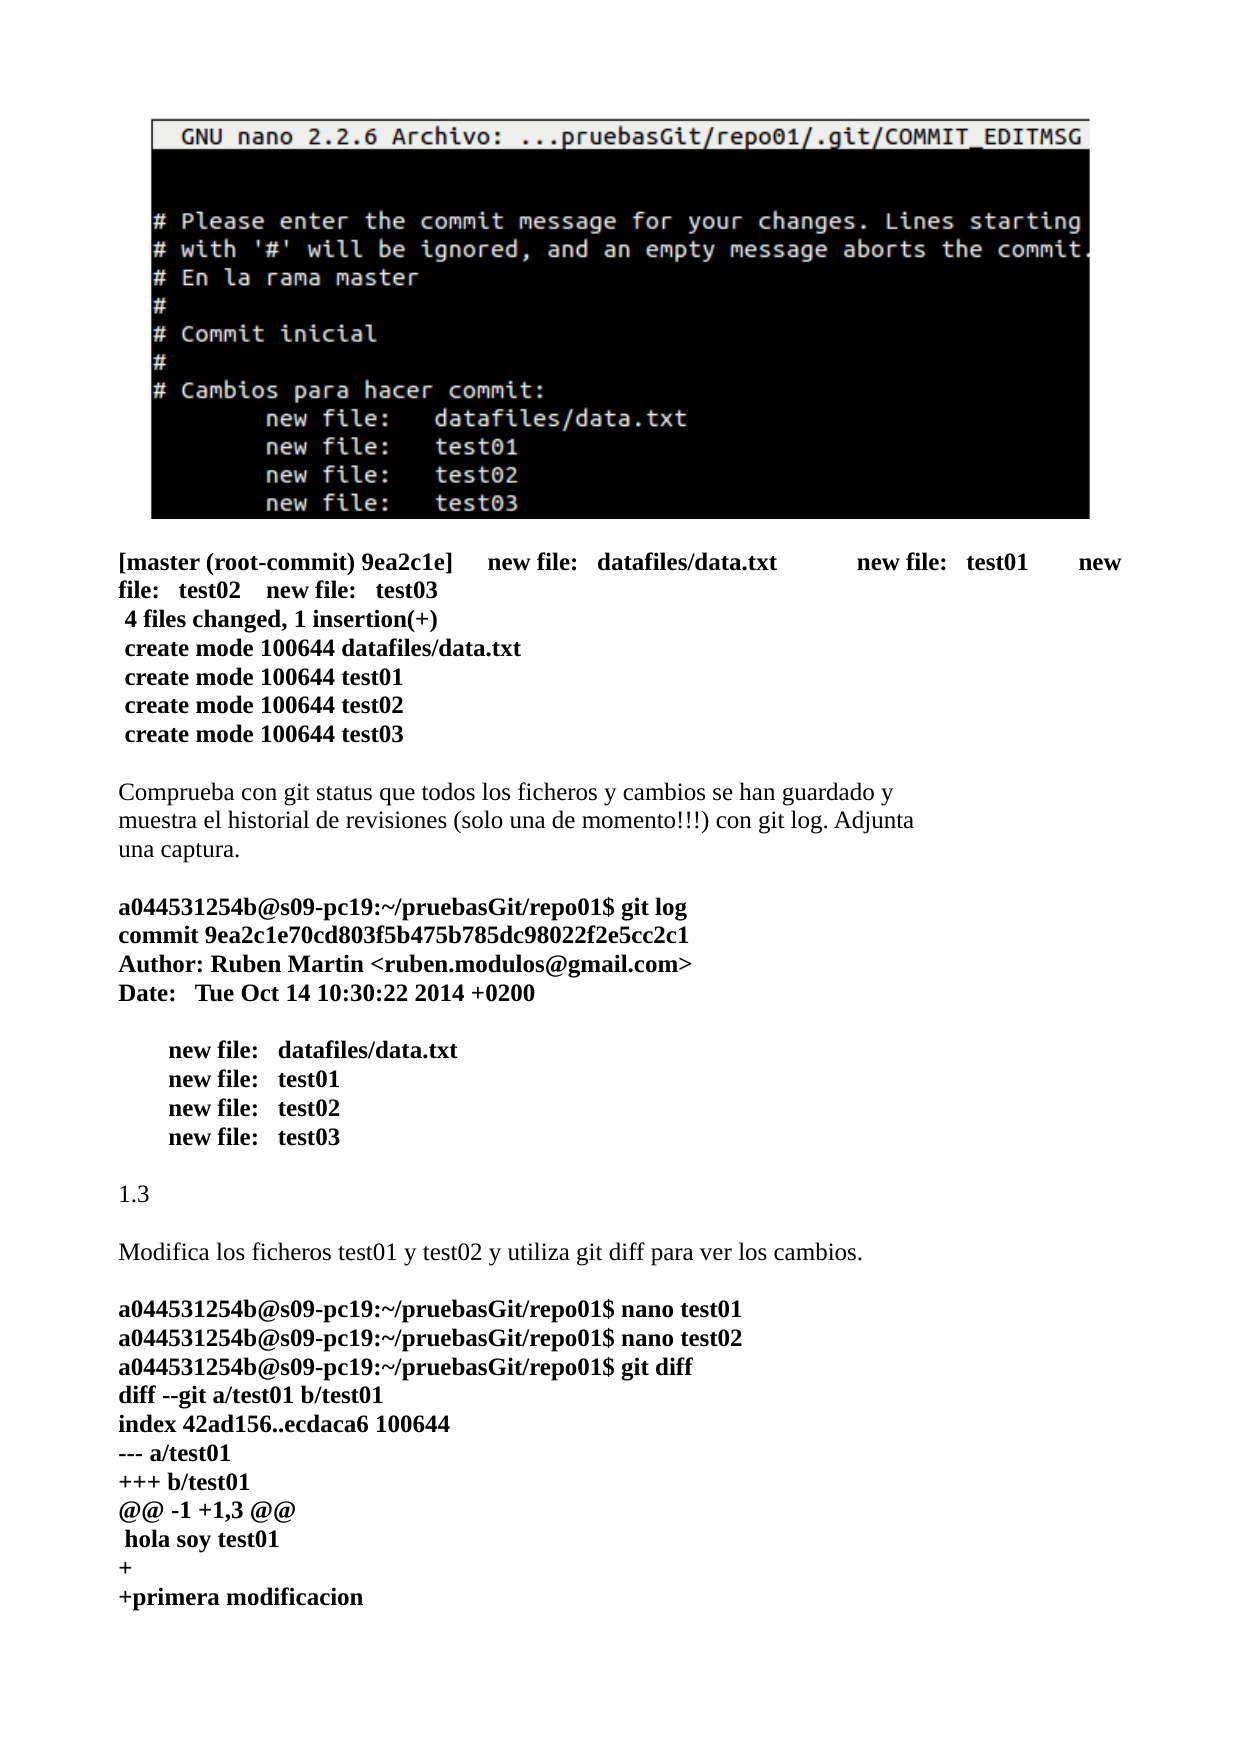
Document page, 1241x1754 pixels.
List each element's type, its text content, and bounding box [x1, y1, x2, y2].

text a044531254b@s09-pc19:~/pruebasGit/repo01$ git log [118, 892, 1122, 921]
text create mode 100644 test03 [118, 719, 1122, 748]
text Comprueba con git status que todos los ficheros y cambios se han guardado y [118, 777, 1122, 806]
text muestra el historial de revisiones (solo una de momento!!!) con git log. Adjunta [118, 806, 1122, 834]
text new file: datafiles/data.txt [118, 1036, 1122, 1064]
text +primera modificacion [118, 1582, 1122, 1611]
text new file: test01 [118, 1064, 1122, 1093]
text [master (root-commit) 9ea2c1e] new file: datafiles/data.txt new file: test01 new file: test02 new file: test03 [118, 547, 1122, 604]
text commit 9ea2c1e70cd803f5b475b785dc98022f2e5cc2c1 [118, 921, 1122, 949]
text --- a/test01 [118, 1438, 1122, 1467]
text create mode 100644 test01 [118, 662, 1122, 691]
text a044531254b@s09-pc19:~/pruebasGit/repo01$ nano test01 [118, 1294, 1122, 1323]
text 1.3 [118, 1179, 1122, 1208]
text una captura. [118, 834, 1122, 863]
text a044531254b@s09-pc19:~/pruebasGit/repo01$ git diff [118, 1352, 1122, 1381]
text hola soy test01 [118, 1524, 1122, 1553]
text 4 files changed, 1 insertion(+) [118, 604, 1122, 633]
text new file: test03 [118, 1122, 1122, 1151]
picture [150, 118, 1090, 519]
text a044531254b@s09-pc19:~/pruebasGit/repo01$ nano test02 [118, 1323, 1122, 1352]
text diff --git a/test01 b/test01 [118, 1381, 1122, 1409]
text @@ -1 +1,3 @@ [118, 1496, 1122, 1524]
text Modifica los ficheros test01 y test02 y utiliza git diff para ver los cambios. [118, 1237, 1122, 1266]
text + [118, 1553, 1122, 1582]
text new file: test02 [118, 1093, 1122, 1122]
text +++ b/test01 [118, 1467, 1122, 1496]
text Author: Ruben Martin <ruben.modulos@gmail.com> [118, 949, 1122, 978]
text create mode 100644 test02 [118, 691, 1122, 719]
text create mode 100644 datafiles/data.txt [118, 633, 1122, 662]
text Date: Tue Oct 14 10:30:22 2014 +0200 [118, 978, 1122, 1007]
text index 42ad156..ecdaca6 100644 [118, 1409, 1122, 1438]
